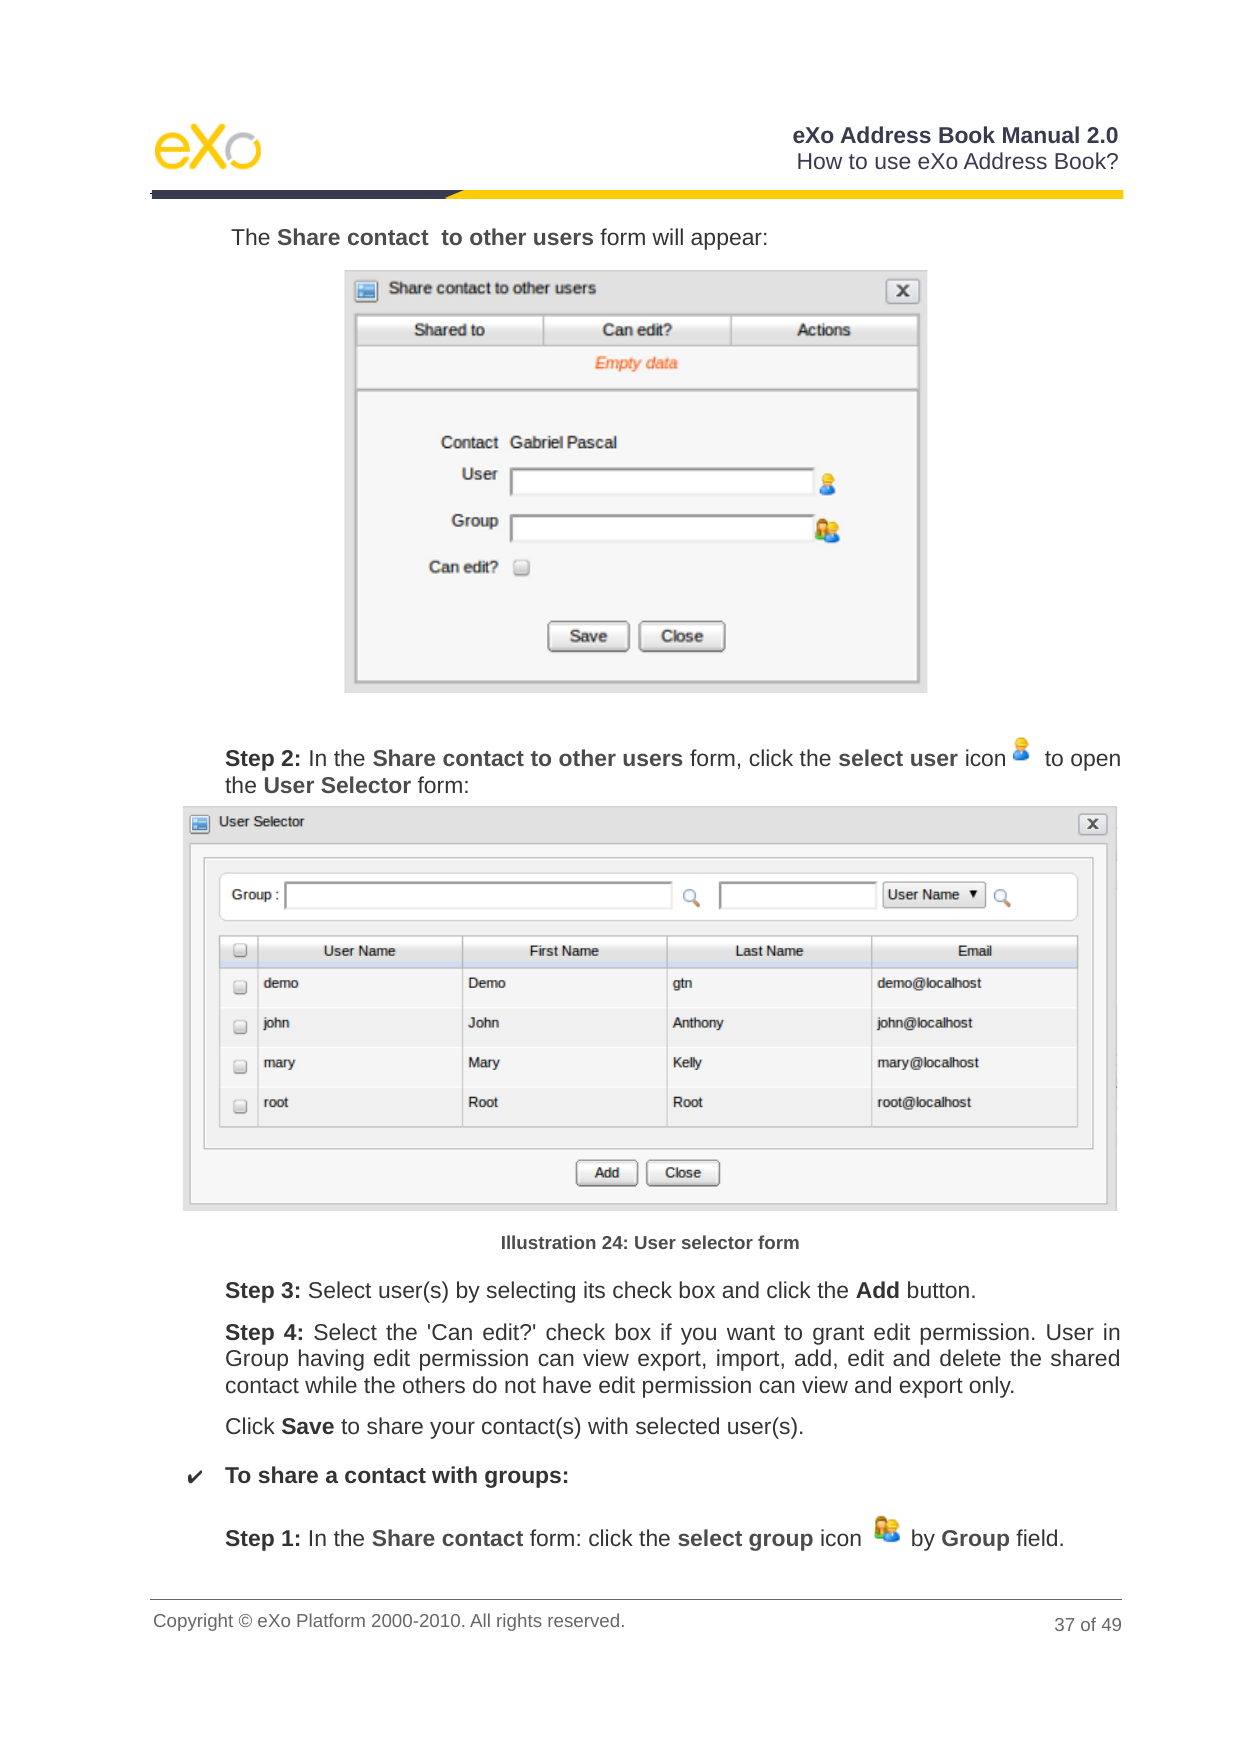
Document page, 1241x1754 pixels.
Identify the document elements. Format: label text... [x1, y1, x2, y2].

list Step 3: Select user(s) by selecting its check box and click the Add button. [187, 813, 1122, 1304]
picture [182, 806, 1118, 1211]
picture [1013, 734, 1039, 767]
list To share a contact with groups: [187, 1462, 1122, 1488]
picture [874, 1510, 905, 1547]
picture [155, 123, 262, 170]
list Step 2: In the Share contact to other users form, click the select user icon to open the User Selector form: [187, 734, 1122, 798]
list Step 4: Select the 'Can edit?' check box if you want to grant edit permission. User in Group having edit permission can view export, import, add, edit and delete the shared contact while the others do not have edit permission can view and export only. [187, 1319, 1122, 1398]
picture [344, 270, 928, 693]
list Illustration 24: User selector form [183, 1211, 1117, 1253]
list The Share contact to other users form will appear: [187, 223, 1122, 250]
list [183, 1253, 1117, 1277]
list Step 1: In the Share contact form: click the select group icon by Group field. [187, 1511, 1122, 1551]
picture [151, 190, 1124, 199]
list Click Save to share your contact(s) with selected user(s). [187, 1413, 1122, 1439]
